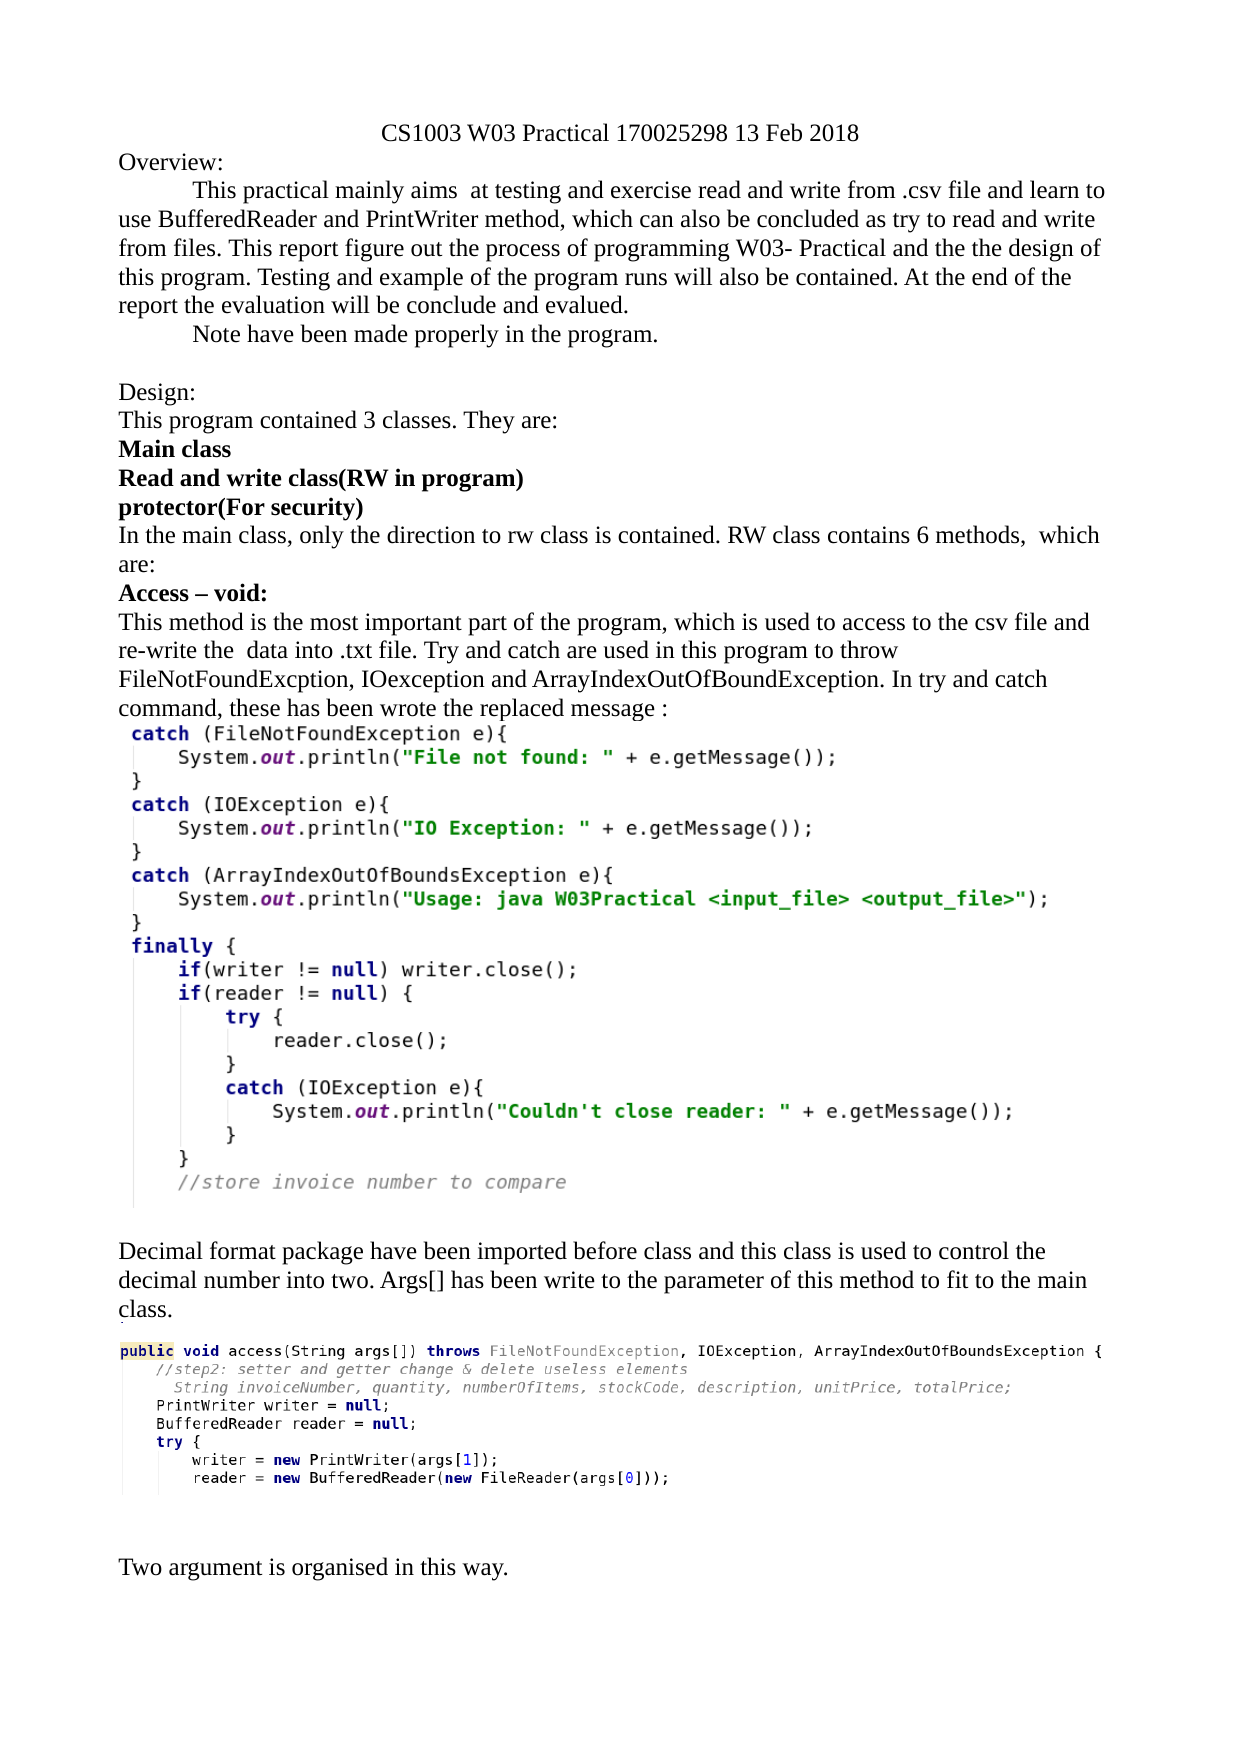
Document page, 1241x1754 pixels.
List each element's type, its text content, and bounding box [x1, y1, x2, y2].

text protector(For security) [118, 492, 1122, 521]
text Note have been made properly in the program. [118, 319, 1122, 348]
text Two argument is organised in this way. [118, 1552, 1122, 1581]
text Read and write class(RW in program) [118, 463, 1122, 492]
text CS1003 W03 Practical 170025298 13 Feb 2018 [118, 118, 1122, 147]
text Access – void: [118, 578, 1122, 607]
text Decimal format package have been imported before class and this class is used to control the decimal number into two. Args[] has been write to the parameter of this method to fit to the main class. [118, 1236, 1122, 1322]
text Design: [118, 377, 1122, 406]
picture [118, 721, 1123, 1208]
text Main class [118, 434, 1122, 463]
text This method is the most important part of the program, which is used to access to the csv file and re-write the data into .txt file. Try and catch are used in this program to throw FileNotFoundExcption, IOexception and ArrayIndexOutOfBoundException. In try and catch command, these has been wrote the replaced message : [118, 607, 1122, 721]
text In the main class, only the direction to rw class is contained. RW class contains 6 methods, which are: [118, 521, 1122, 578]
picture [118, 1322, 1123, 1495]
text Overview: [118, 147, 1122, 176]
text This program contained 3 classes. They are: [118, 406, 1122, 434]
text This practical mainly aims at testing and exercise read and write from .csv file and learn to use BufferedReader and PrintWriter method, which can also be concluded as try to read and write from files. This report figure out the process of programming W03- Practical and the the design of this program. Testing and example of the program runs will also be contained. At the end of the report the evaluation will be conclude and evalued. [118, 176, 1122, 319]
